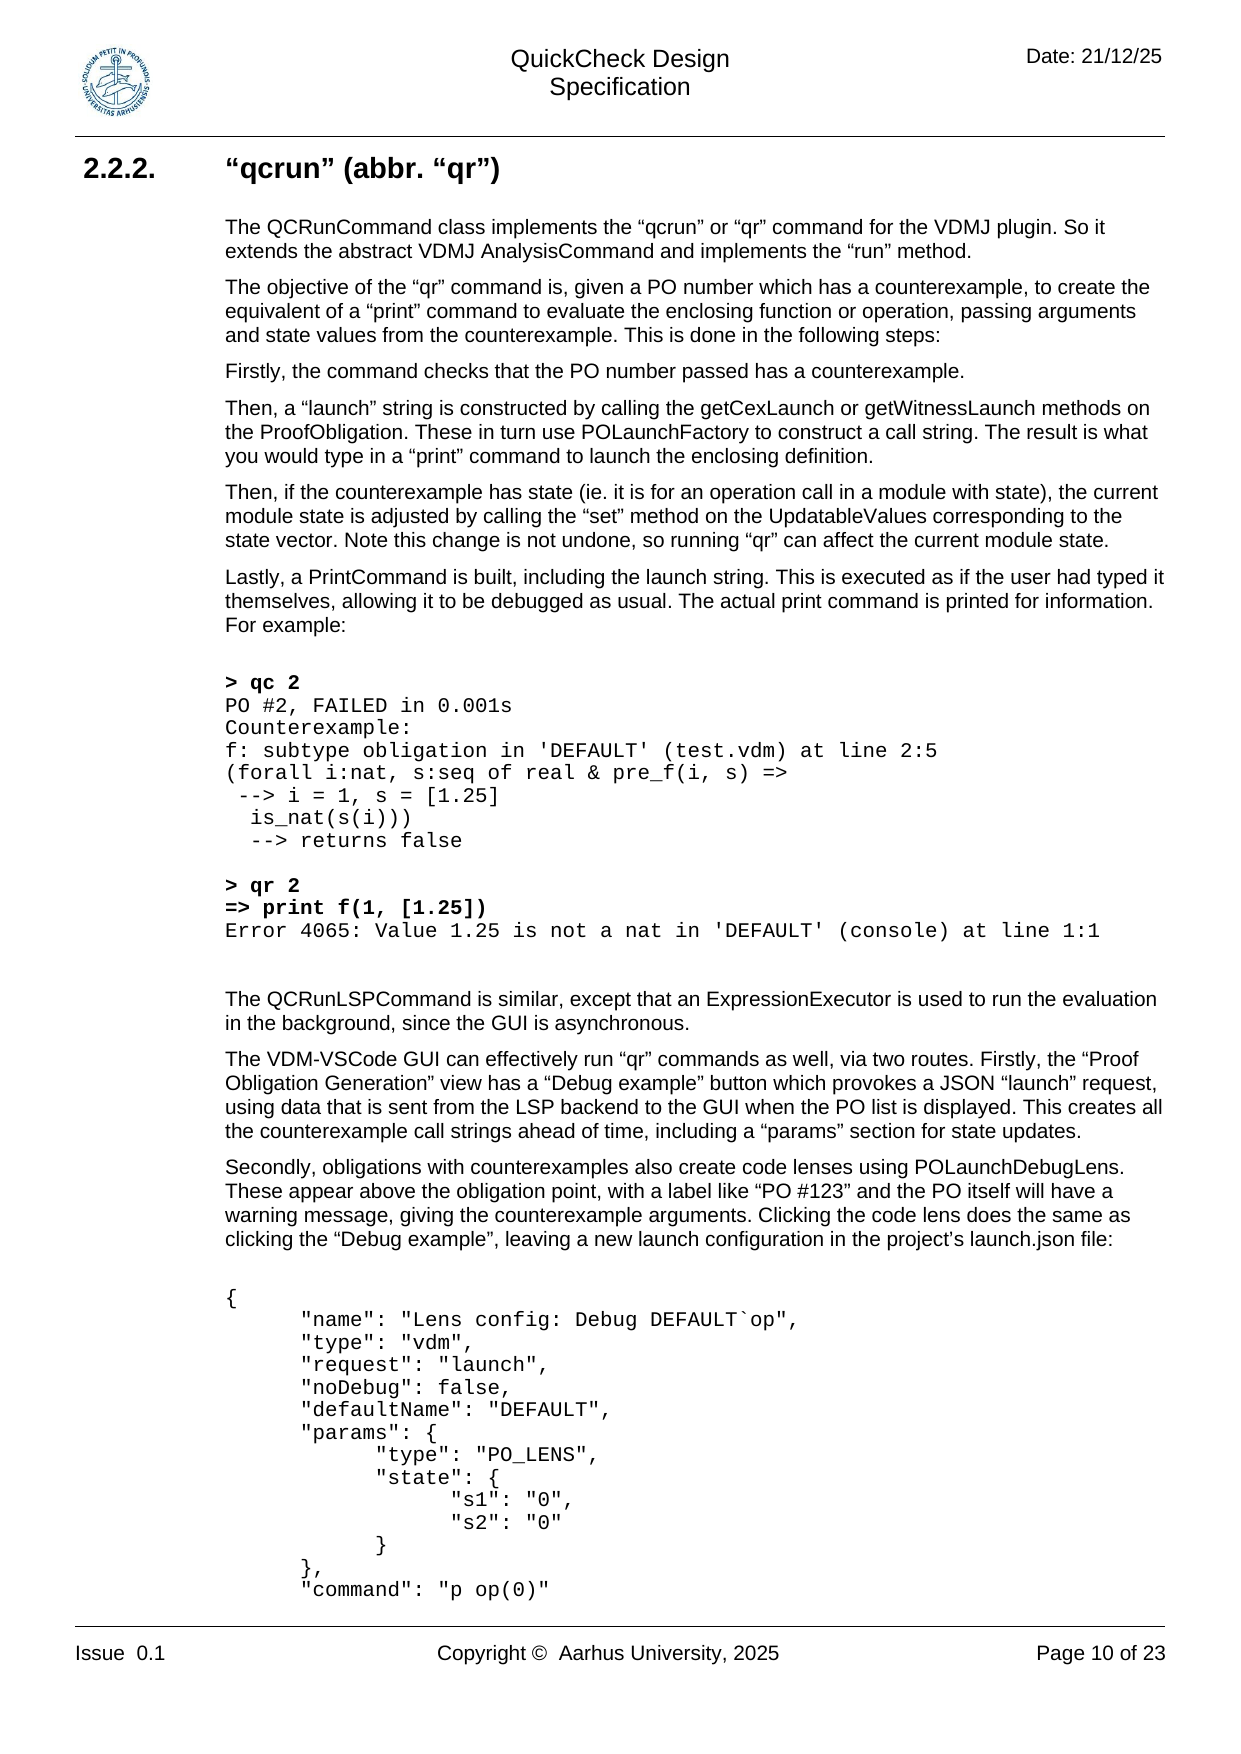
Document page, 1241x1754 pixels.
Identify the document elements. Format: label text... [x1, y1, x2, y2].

text Lastly, a PrintCommand is built, including the launch string. This is executed as if the user had typed it themselves, allowing it to be debugged as usual. The actual print command is printed for information. For example: [225, 565, 1165, 637]
text (forall i:nat, s:seq of real & pre_f(i, s) => [225, 762, 1165, 784]
subtitle “qcrun” (abbr. “qr”) [75, 152, 1165, 185]
text Counterexample: [225, 717, 1165, 739]
text => print f(1, [1.25]) [225, 897, 1165, 919]
text The objective of the “qr” command is, given a PO number which has a counterexample, to create the equivalent of a “print” command to evaluate the enclosing function or operation, passing arguments and state values from the counterexample. This is done in the following steps: [225, 275, 1165, 347]
text f: subtype obligation in 'DEFAULT' (test.vdm) at line 2:5 [225, 739, 1165, 762]
text Then, a “launch” string is constructed by calling the getCexLaunch or getWitnessLaunch methods on the ProofObligation. These in turn use POLaunchFactory to construct a call string. The result is what you would type in a “print” command to launch the enclosing definition. [225, 396, 1165, 468]
text "defaultName": "DEFAULT", [225, 1399, 1165, 1421]
text Secondly, obligations with counterexamples also create code lenses using POLaunchDebugLens. These appear above the obligation point, with a label like “PO #123” and the PO itself will have a warning message, giving the counterexample arguments. Clicking the code lens does the same as clicking the “Debug example”, leaving a new launch configuration in the project’s launch.json file: [225, 1156, 1165, 1251]
text The QCRunCommand class implements the “qcrun” or “qr” command for the VDMJ plugin. So it extends the abstract VDMJ AnalysisCommand and implements the “run” method. [225, 215, 1165, 263]
text "type": "vdm", [225, 1331, 1165, 1354]
picture [78, 44, 153, 120]
text "s1": "0", [225, 1489, 1165, 1511]
text "request": "launch", [225, 1354, 1165, 1376]
text PO #2, FAILED in 0.001s [225, 694, 1165, 717]
text The VDM-VSCode GUI can effectively run “qr” commands as well, via two routes. Firstly, the “Proof Obligation Generation” view has a “Debug example” button which provokes a JSON “launch” request, using data that is sent from the LSP backend to the GUI when the PO list is displayed. This creates all the counterexample call strings ahead of time, including a “params” section for state updates. [225, 1047, 1165, 1143]
text Then, if the counterexample has state (ie. it is for an operation call in a module with state), the current module state is adjusted by calling the “set” method on the UpdatableValues corresponding to the state vector. Note this change is not undone, so running “qr” can affect the current module state. [225, 481, 1165, 552]
text "s2": "0" [225, 1511, 1165, 1534]
text --> i = 1, s = [1.25] [225, 784, 1165, 807]
text Error 4065: Value 1.25 is not a nat in 'DEFAULT' (console) at line 1:1 [225, 919, 1165, 942]
text { [225, 1286, 1165, 1309]
text --> returns false [225, 829, 1165, 852]
text Firstly, the command checks that the PO number passed has a counterexample. [225, 360, 1165, 384]
text "state": { [225, 1466, 1165, 1489]
text > qc 2 [225, 672, 1165, 694]
text }, [225, 1556, 1165, 1579]
text > qr 2 [225, 874, 1165, 897]
text "type": "PO_LENS", [225, 1444, 1165, 1466]
text } [225, 1534, 1165, 1556]
text is_nat(s(i))) [225, 807, 1165, 829]
text The QCRunLSPCommand is similar, except that an ExpressionExecutor is used to run the evaluation in the background, since the GUI is asynchronous. [225, 987, 1165, 1035]
text "params": { [225, 1421, 1165, 1444]
text "noDebug": false, [225, 1376, 1165, 1399]
text "command": "p op(0)" [225, 1579, 1165, 1601]
text "name": "Lens config: Debug DEFAULT`op", [225, 1309, 1165, 1331]
